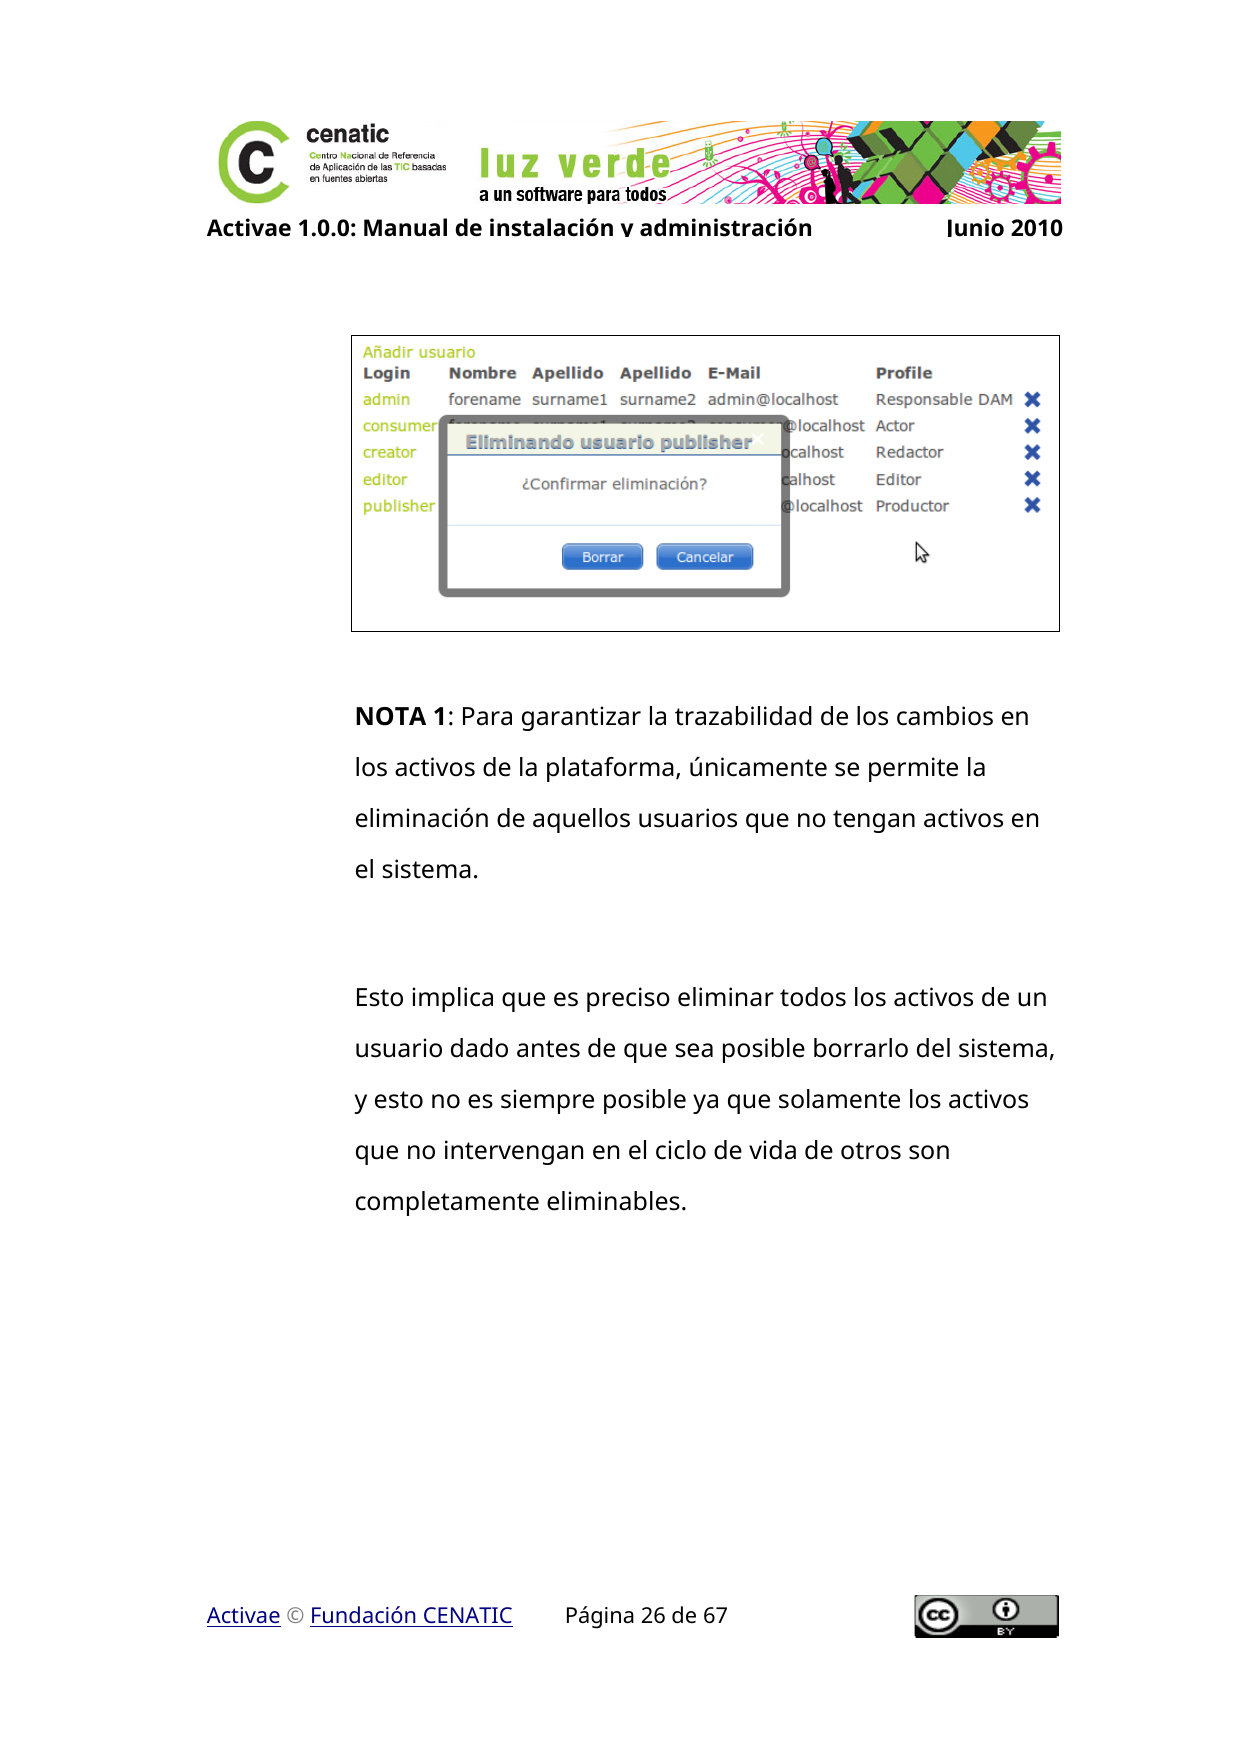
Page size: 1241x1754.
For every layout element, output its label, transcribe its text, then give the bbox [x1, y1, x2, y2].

text Esto implica que es preciso eliminar todos los activos de un usuario dado antes de que sea posible borrarlo del sistema, y esto no es siempre posible ya que solamente los activos que no intervengan en el ciclo de vida de otros son completamente eliminables. [354, 979, 1063, 1217]
text NOTA 1: Para garantizar la trazabilidad de los cambios en los activos de la plataforma, únicamente se permite la eliminación de aquellos usuarios que no tengan activos en el sistema. [354, 699, 1063, 886]
picture [353, 338, 1057, 628]
picture [914, 1595, 1059, 1638]
picture [211, 121, 1061, 204]
